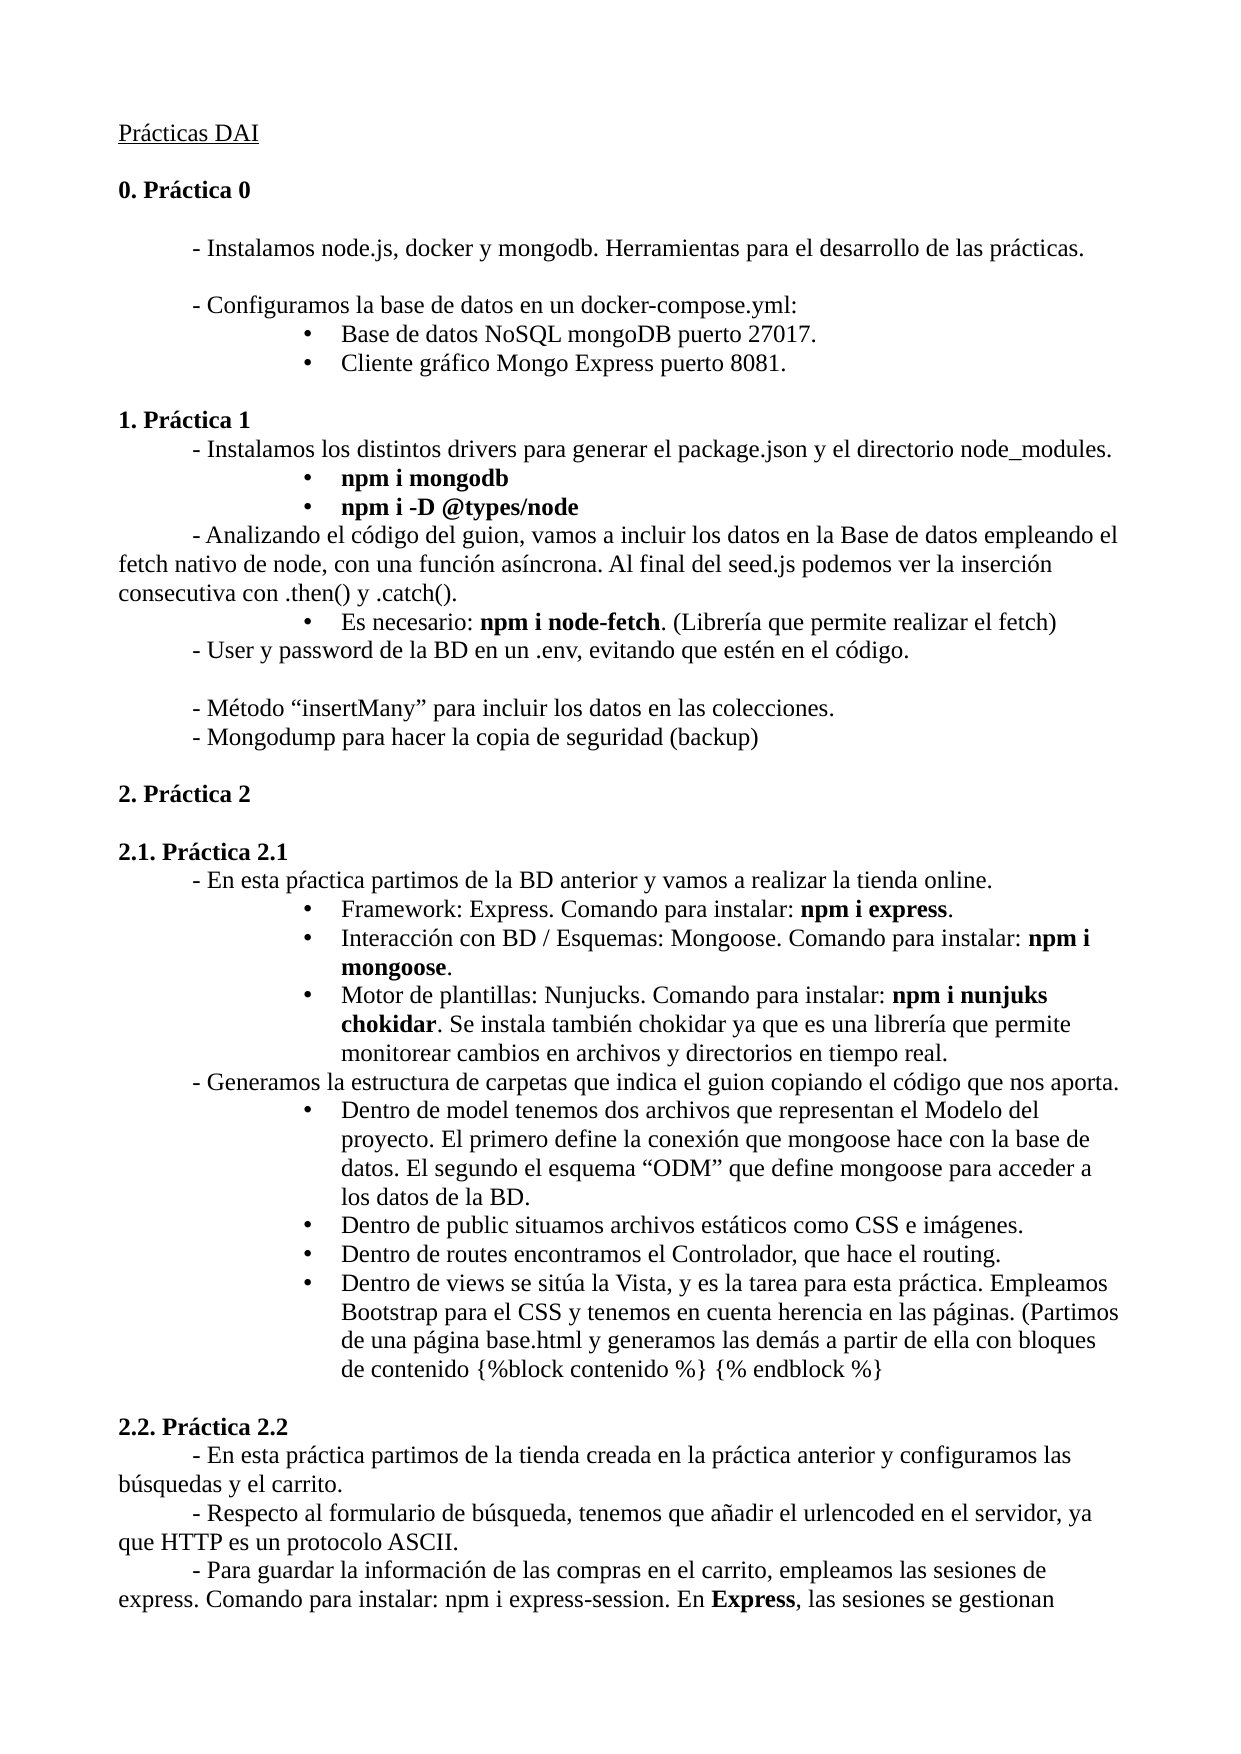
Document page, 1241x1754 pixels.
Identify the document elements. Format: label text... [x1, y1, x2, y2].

list Dentro de routes encontramos el Controlador, que hace el routing. [303, 1239, 1122, 1268]
text - Analizando el código del guion, vamos a incluir los datos en la Base de datos empleando el fetch nativo de node, con una función asíncrona. Al final del seed.js podemos ver la inserción consecutiva con .then() y .catch(). [118, 521, 1122, 607]
list npm i mongodb [303, 463, 1122, 492]
text - Para guardar la información de las compras en el carrito, empleamos las sesiones de express. Comando para instalar: npm i express-session. En Express, las sesiones se gestionan [118, 1556, 1122, 1613]
text 0. Práctica 0 [118, 176, 1122, 204]
list npm i -D @types/node [303, 492, 1122, 521]
text - Método “insertMany” para incluir los datos en las colecciones. [118, 693, 1122, 722]
text - Instalamos node.js, docker y mongodb. Herramientas para el desarrollo de las prácticas. [118, 233, 1122, 262]
text Prácticas DAI [118, 118, 1122, 147]
text - User y password de la BD en un .env, evitando que estén en el código. [118, 636, 1122, 664]
list Cliente gráfico Mongo Express puerto 8081. [303, 348, 1122, 377]
text 2. Práctica 2 [118, 779, 1122, 808]
text - Mongodump para hacer la copia de seguridad (backup) [118, 722, 1122, 751]
list Es necesario: npm i node-fetch. (Librería que permite realizar el fetch) [303, 607, 1122, 636]
text - En esta pŕactica partimos de la BD anterior y vamos a realizar la tienda online. [118, 866, 1122, 894]
text - En esta práctica partimos de la tienda creada en la práctica anterior y configuramos las búsquedas y el carrito. [118, 1441, 1122, 1498]
list Dentro de model tenemos dos archivos que representan el Modelo del proyecto. El primero define la conexión que mongoose hace con la base de datos. El segundo el esquema “ODM” que define mongoose para acceder a los datos de la BD. [303, 1096, 1122, 1211]
list Dentro de views se sitúa la Vista, y es la tarea para esta práctica. Empleamos Bootstrap para el CSS y tenemos en cuenta herencia en las páginas. (Partimos de una página base.html y generamos las demás a partir de ella con bloques de contenido {%block contenido %} {% endblock %} [303, 1268, 1122, 1383]
list Interacción con BD / Esquemas: Mongoose. Comando para instalar: npm i mongoose. [303, 923, 1122, 981]
text - Configuramos la base de datos en un docker-compose.yml: [118, 291, 1122, 319]
text - Instalamos los distintos drivers para generar el package.json y el directorio node_modules. [118, 434, 1122, 463]
text 2.2. Práctica 2.2 [118, 1412, 1122, 1441]
text 2.1. Práctica 2.1 [118, 837, 1122, 866]
list Dentro de public situamos archivos estáticos como CSS e imágenes. [303, 1211, 1122, 1239]
list Framework: Express. Comando para instalar: npm i express. [303, 894, 1122, 923]
text 1. Práctica 1 [118, 406, 1122, 434]
list Base de datos NoSQL mongoDB puerto 27017. [303, 319, 1122, 348]
text - Generamos la estructura de carpetas que indica el guion copiando el código que nos aporta. [118, 1067, 1122, 1096]
list Motor de plantillas: Nunjucks. Comando para instalar: npm i nunjuks chokidar. Se instala también chokidar ya que es una librería que permite monitorear cambios en archivos y directorios en tiempo real. [303, 981, 1122, 1067]
text - Respecto al formulario de búsqueda, tenemos que añadir el urlencoded en el servidor, ya que HTTP es un protocolo ASCII. [118, 1498, 1122, 1556]
